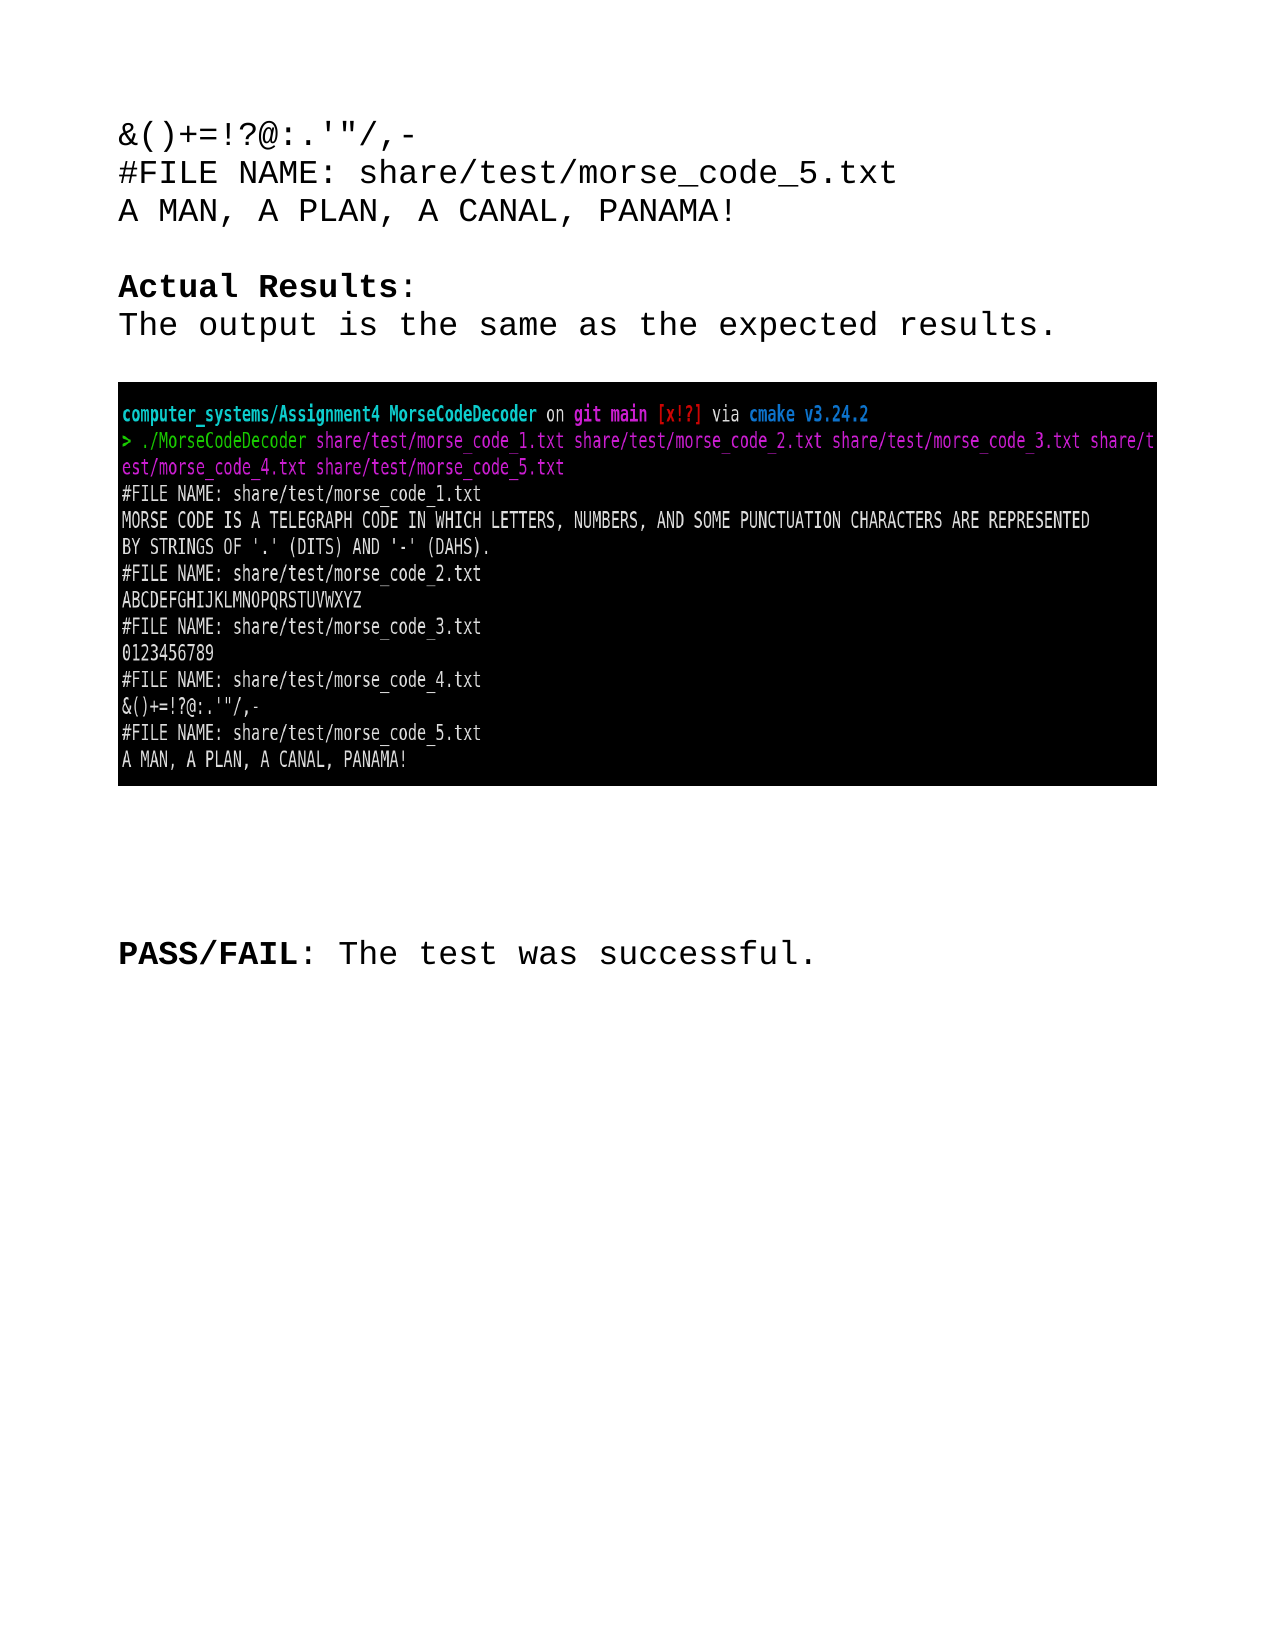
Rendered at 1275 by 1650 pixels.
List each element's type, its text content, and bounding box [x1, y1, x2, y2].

text &()+=!?@:.'"/,- [118, 118, 1157, 156]
text Actual Results: The output is the same as the expected results. [118, 269, 1157, 345]
text A MAN, A PLAN, A CANAL, PANAMA! [118, 194, 1157, 232]
picture [118, 382, 1157, 786]
text PASS/FAIL: The test was successful. [118, 937, 1157, 975]
text #FILE NAME: share/test/morse_code_5.txt [118, 156, 1157, 194]
